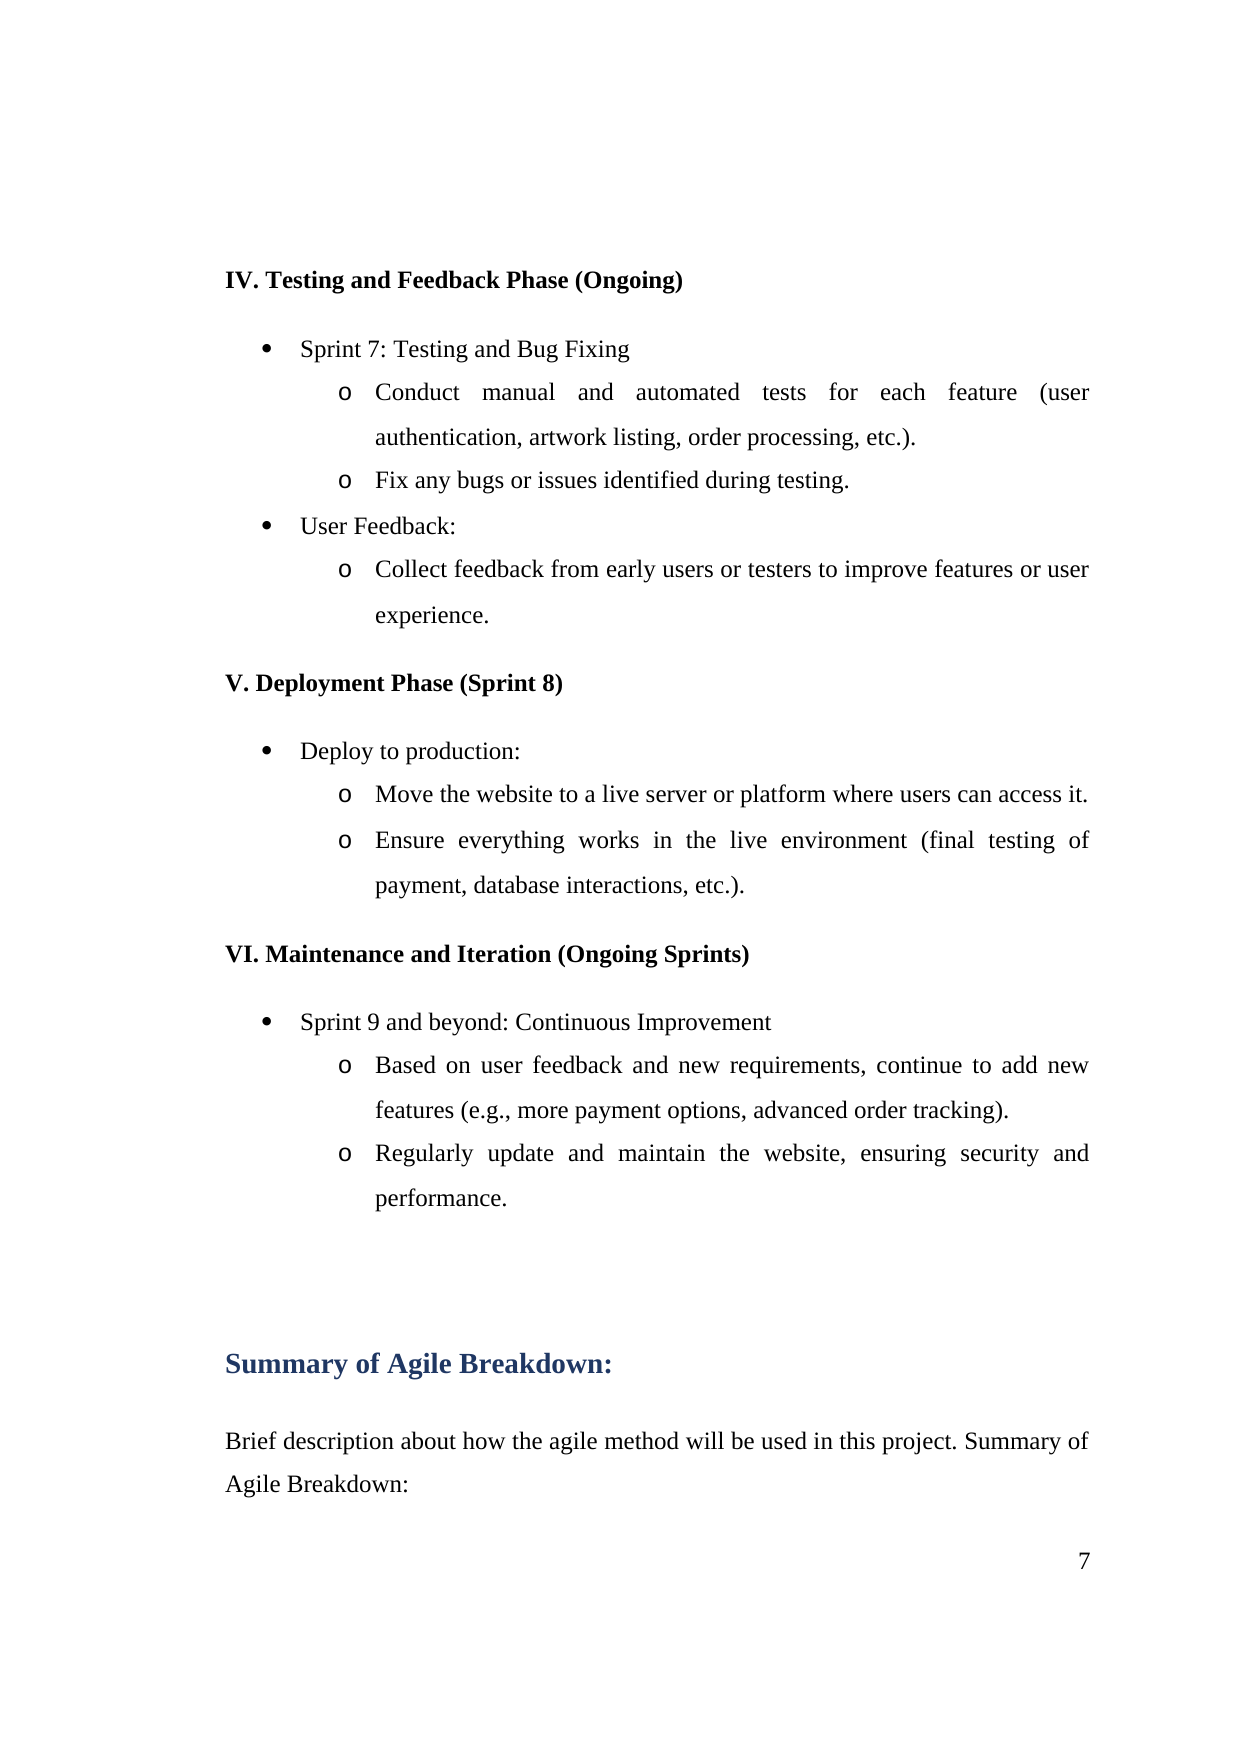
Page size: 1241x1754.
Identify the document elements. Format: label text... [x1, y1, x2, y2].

list Move the website to a live server or platform where users can access it. [337, 779, 1090, 810]
list Conduct manual and automated tests for each feature (user authentication, artwork listing, order processing, etc.). [337, 377, 1090, 451]
list Deploy to production: [262, 736, 1090, 765]
subtitle Summary of Agile Breakdown: [225, 1346, 1090, 1380]
text VI. Maintenance and Iteration (Ongoing Sprints) [225, 939, 1090, 967]
list User Feedback: [262, 511, 1090, 540]
list Based on user feedback and new requirements, continue to add new features (e.g., more payment options, advanced order tracking). [337, 1050, 1090, 1124]
list Ensure everything works in the live environment (final testing of payment, database interactions, etc.). [337, 825, 1090, 899]
text IV. Testing and Feedback Phase (Ongoing) [225, 266, 1090, 294]
list Fix any bugs or issues identified during testing. [337, 465, 1090, 496]
list Sprint 9 and beyond: Continuous Improvement [262, 1007, 1090, 1036]
list Regularly update and maintain the website, ensuring security and performance. [337, 1138, 1090, 1212]
list Collect feedback from early users or testers to improve features or user experience. [337, 554, 1090, 628]
text V. Deployment Phase (Sprint 8) [225, 668, 1090, 697]
text Brief description about how the agile method will be used in this project. Summary of Agile Breakdown: [225, 1426, 1090, 1498]
list Sprint 7: Testing and Bug Fixing [262, 334, 1090, 362]
